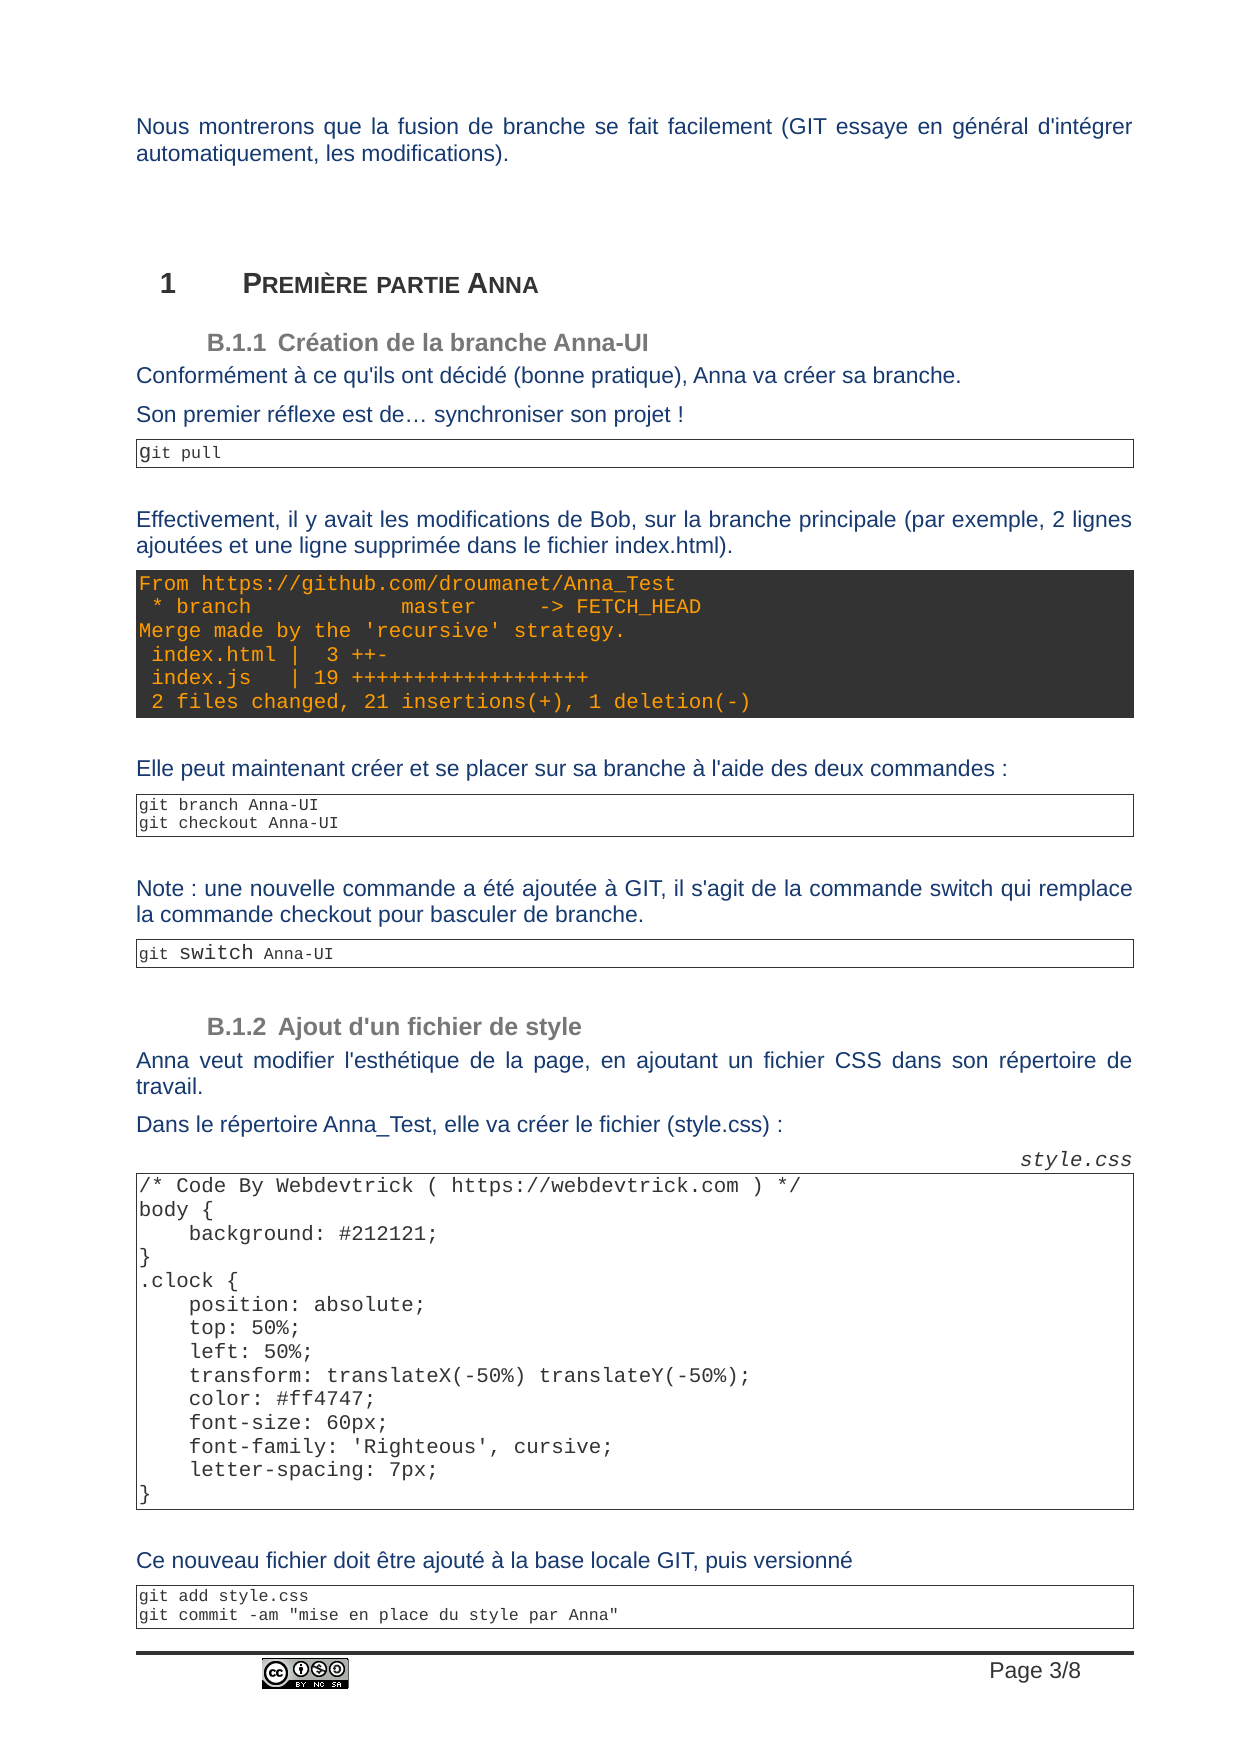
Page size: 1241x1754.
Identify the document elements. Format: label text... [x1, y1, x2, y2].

text git branch Anna-UI git checkout Anna-UI [137, 795, 1133, 836]
text top: 50%; [137, 1315, 1133, 1338]
text index.html | 3 ++- [137, 641, 1133, 665]
text From https://github.com/droumanet/Anna_Test [137, 571, 1133, 594]
text Ce nouveau fichier doit être ajouté à la base locale GIT, puis versionné [136, 1547, 1134, 1574]
text font-size: 60px; [137, 1409, 1133, 1433]
text .clock { [137, 1267, 1133, 1291]
text * branch master -> FETCH_HEAD [137, 594, 1133, 617]
text 2 files changed, 21 insertions(+), 1 deletion(-) [137, 688, 1133, 717]
text git add style.css [137, 1586, 1133, 1604]
text Dans le répertoire Anna_Test, elle va créer le fichier (style.css) : [136, 1111, 1134, 1137]
text git commit -am "mise en place du style par Anna" [137, 1604, 1133, 1628]
text Effectivement, il y avait les modifications de Bob, sur la branche principale (par exemple, 2 lignes ajoutées et une ligne supprimée dans le fichier index.html). [136, 506, 1134, 558]
text Merge made by the 'recursive' strategy. [137, 617, 1133, 641]
text index.js | 19 +++++++++++++++++++ [137, 665, 1133, 688]
text Conformément à ce qu'ils ont décidé (bonne pratique), Anna va créer sa branche. [136, 362, 1134, 389]
subtitle Création de la branche Anna-UI [207, 328, 1134, 357]
text body { [137, 1197, 1133, 1220]
text Elle peut maintenant créer et se placer sur sa branche à l'aide des deux commandes : [136, 755, 1134, 782]
text Note : une nouvelle commande a été ajoutée à GIT, il s'agit de la commande switch qui remplace la commande checkout pour basculer de branche. [136, 874, 1134, 927]
text /* Code By Webdevtrick ( https://webdevtrick.com ) */ [137, 1174, 1133, 1197]
text transform: translateX(-50%) translateY(-50%); [137, 1362, 1133, 1386]
text left: 50%; [137, 1338, 1133, 1362]
subtitle Ajout d'un fichier de style [207, 1012, 1134, 1041]
text Nous montrerons que la fusion de branche se fait facilement (GIT essaye en général d'intégrer automatiquement, les modifications). [136, 113, 1134, 166]
text } [137, 1480, 1133, 1509]
text color: #ff4747; [137, 1386, 1133, 1409]
text git pull [137, 440, 1133, 467]
text Son premier réflexe est de… synchroniser son projet ! [136, 401, 1134, 427]
text background: #212121; [137, 1220, 1133, 1244]
subtitle Première partie Anna [159, 266, 1134, 299]
text style.css [136, 1149, 1134, 1173]
text position: absolute; [137, 1291, 1133, 1315]
text git switch Anna-UI [137, 940, 1133, 967]
text Anna veut modifier l'esthétique de la page, en ajoutant un fichier CSS dans son répertoire de travail. [136, 1047, 1134, 1099]
text letter-spacing: 7px; [137, 1457, 1133, 1480]
text } [137, 1244, 1133, 1267]
text font-family: 'Righteous', cursive; [137, 1433, 1133, 1457]
